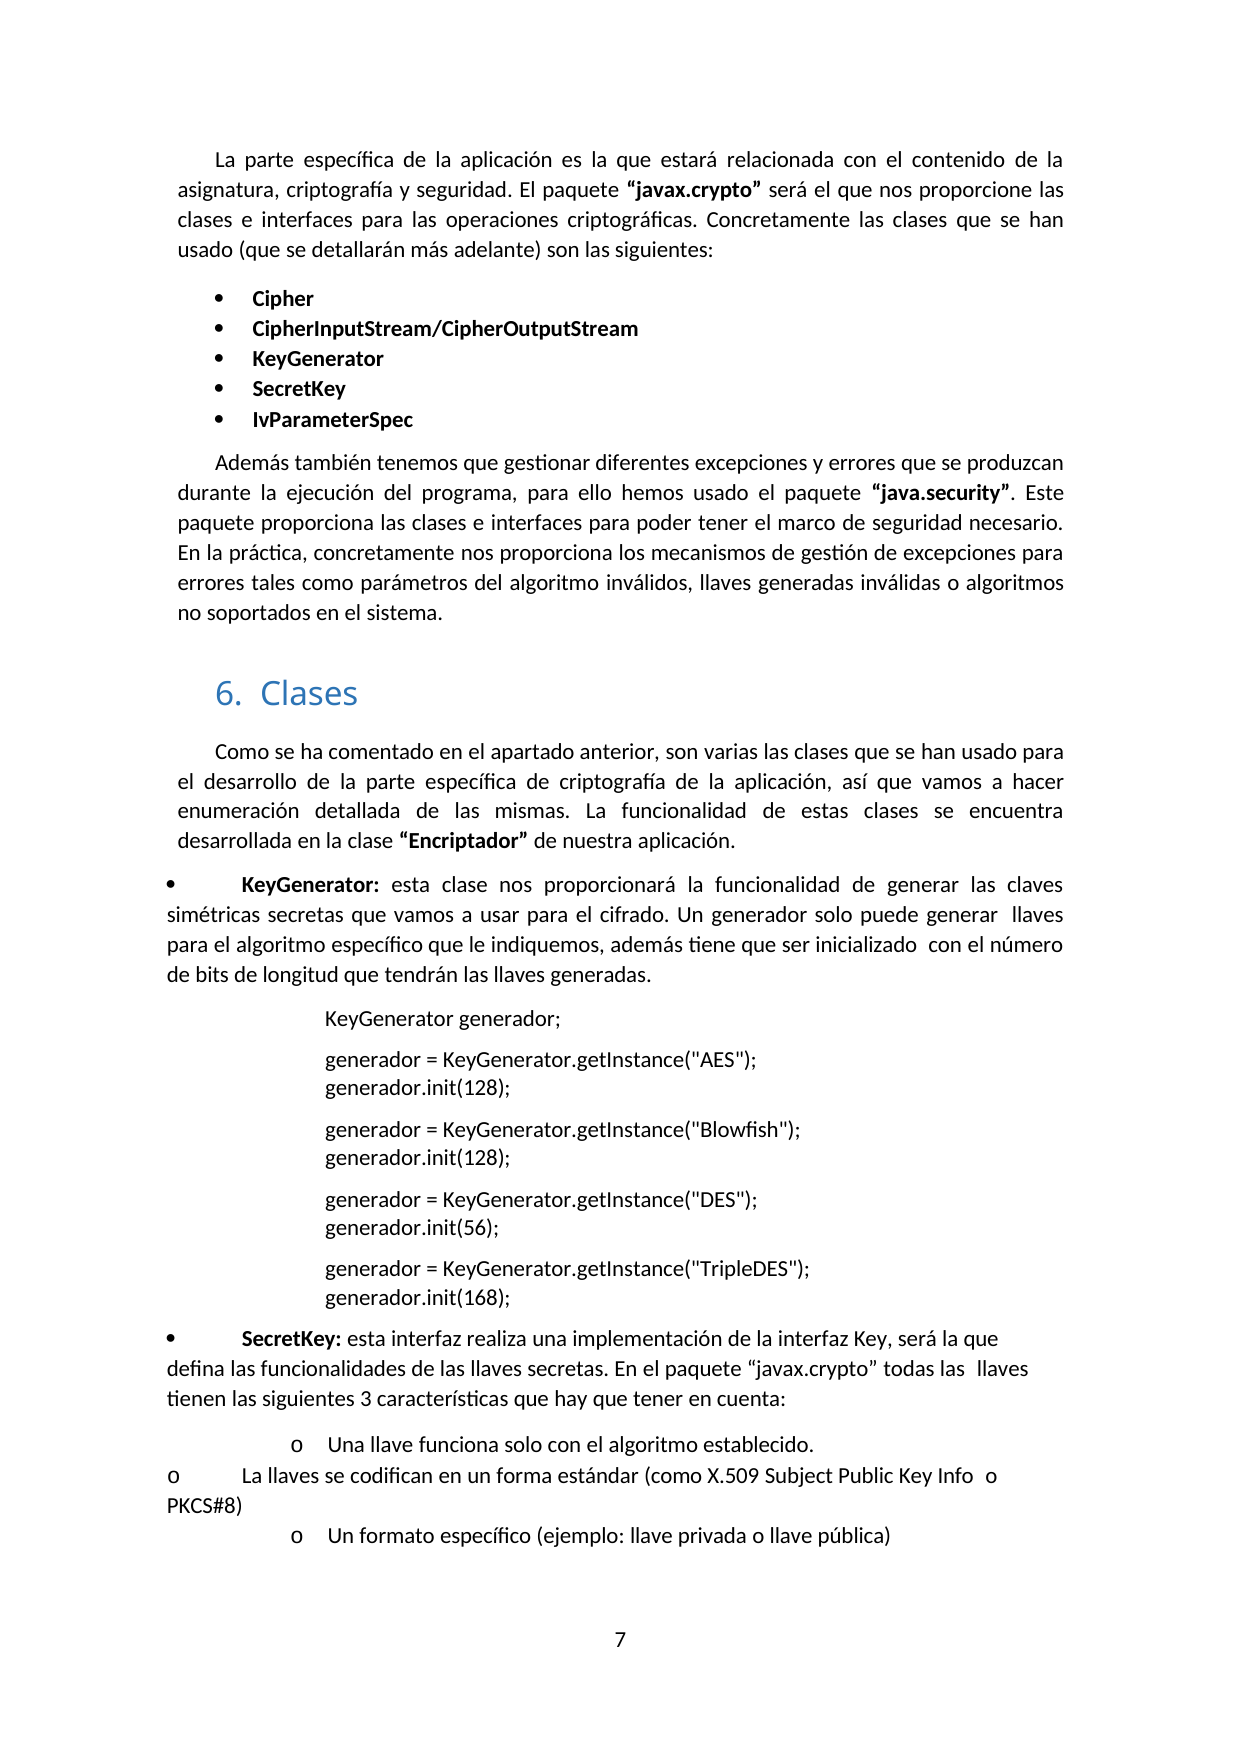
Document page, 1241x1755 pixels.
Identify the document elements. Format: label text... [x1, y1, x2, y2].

text La parte específica de la aplicación es la que estará relacionada con el contenido de la asignatura, criptografía y seguridad. El paquete “javax.crypto” será el que nos proporcione las clases e interfaces para las operaciones criptográficas. Concretamente las clases que se han usado (que se detallarán más adelante) son las siguientes: [177, 145, 1064, 263]
list IvParameterSpec [215, 405, 1076, 433]
list KeyGenerator: esta clase nos proporcionará la funcionalidad de generar las claves simétricas secretas que vamos a usar para el cifrado. Un generador solo puede generar llaves para el algoritmo específico que le indiquemos, además tiene que ser inicializado con el número de bits de longitud que tendrán las llaves generadas. [167, 870, 1064, 988]
list CipherInputStream/CipherOutputStream [215, 314, 1076, 342]
text generador = KeyGenerator.getInstance("TripleDES"); generador.init(168); [325, 1254, 984, 1311]
text Como se ha comentado en el apartado anterior, son varias las clases que se han usado para el desarrollo de la parte específica de criptografía de la aplicación, así que vamos a hacer enumeración detallada de las mismas. La funcionalidad de estas clases se encuentra desarrollada en la clase “Encriptador” de nuestra aplicación. [177, 737, 1064, 854]
list Una llave funciona solo con el algoritmo establecido. [290, 1430, 1076, 1459]
list KeyGenerator [215, 344, 1076, 372]
list Cipher [215, 284, 1076, 312]
list SecretKey: esta interfaz realiza una implementación de la interfaz Key, será la que defina las funcionalidades de las llaves secretas. En el paquete “javax.crypto” todas las llaves tienen las siguientes 3 características que hay que tener en cuenta: [167, 1324, 1057, 1412]
text KeyGenerator generador; [325, 1004, 1076, 1032]
text generador = KeyGenerator.getInstance("DES"); generador.init(56); [325, 1185, 916, 1241]
list SecretKey [215, 374, 1076, 402]
list La llaves se codifican en un forma estándar (como X.509 Subject Public Key Info o PKCS#8) [167, 1461, 1063, 1519]
text generador = KeyGenerator.getInstance("Blowfish"); generador.init(128); [325, 1115, 984, 1171]
text generador = KeyGenerator.getInstance("AES"); generador.init(128); [325, 1045, 916, 1101]
list Un formato específico (ejemplo: llave privada o llave pública) [290, 1522, 1076, 1551]
text Además también tenemos que gestionar diferentes excepciones y errores que se produzcan durante la ejecución del programa, para ello hemos usado el paquete “java.security”. Este paquete proporciona las clases e interfaces para poder tener el marco de seguridad necesario. En la práctica, concretamente nos proporciona los mecanismos de gestión de excepciones para errores tales como parámetros del algoritmo inválidos, llaves generadas inválidas o algoritmos no soportados en el sistema. [177, 448, 1064, 626]
list Clases [215, 669, 1076, 715]
